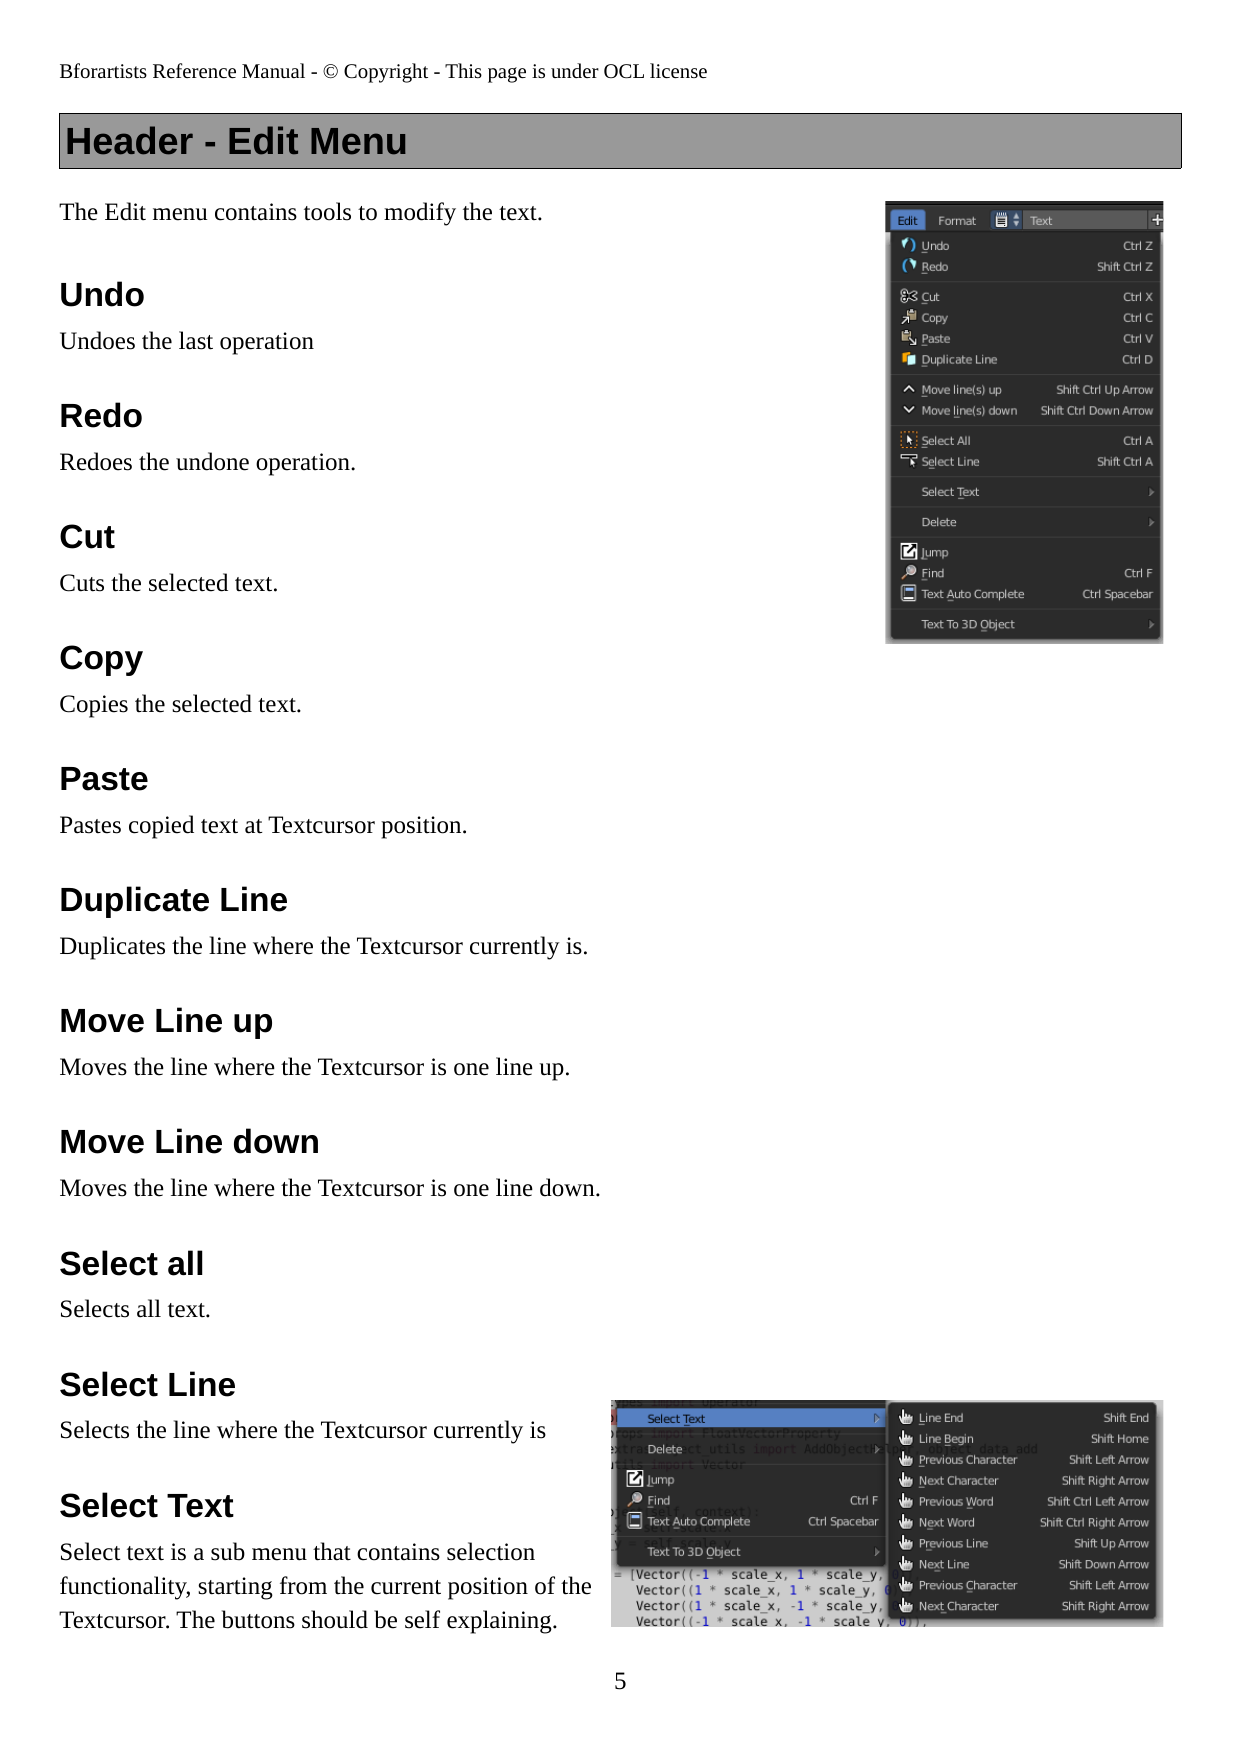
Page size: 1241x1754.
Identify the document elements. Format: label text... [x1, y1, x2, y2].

subtitle Select Line [59, 1364, 1181, 1403]
subtitle Copy [59, 638, 1181, 677]
picture [611, 1400, 1164, 1627]
subtitle [1164, 1485, 1181, 1524]
text [1164, 568, 1181, 597]
subtitle [1164, 517, 1181, 556]
text Copies the selected text. [59, 689, 1181, 718]
text Redoes the undone operation. [59, 447, 885, 476]
picture [885, 201, 1164, 644]
text The Edit menu contains tools to modify the text. [59, 197, 1181, 225]
subtitle Cut [59, 517, 885, 556]
subtitle [1164, 275, 1181, 314]
subtitle Undo [59, 275, 885, 314]
text Select text is a sub menu that contains selection functionality, starting from the current position of the Textcursor. The buttons should be self explaining. [59, 1537, 1181, 1634]
text Cuts the selected text. [59, 568, 885, 597]
text Selects the line where the Textcursor currently is [59, 1416, 611, 1444]
text Selects all text. [59, 1294, 1181, 1323]
table_header Header - Edit Menu [60, 114, 1181, 168]
subtitle Move Line down [59, 1122, 1181, 1161]
subtitle Select all [59, 1243, 1181, 1282]
subtitle Paste [59, 759, 1181, 798]
text Pastes copied text at Textcursor position. [59, 810, 1181, 839]
subtitle Move Line up [59, 1001, 1181, 1040]
subtitle Redo [59, 396, 885, 435]
text Moves the line where the Textcursor is one line up. [59, 1052, 1181, 1081]
text Undoes the last operation [59, 326, 885, 355]
text Moves the line where the Textcursor is one line down. [59, 1173, 1181, 1202]
subtitle Select Text [59, 1485, 611, 1524]
subtitle Duplicate Line [59, 880, 1181, 919]
text Duplicates the line where the Textcursor currently is. [59, 931, 1181, 960]
subtitle [1164, 396, 1181, 435]
